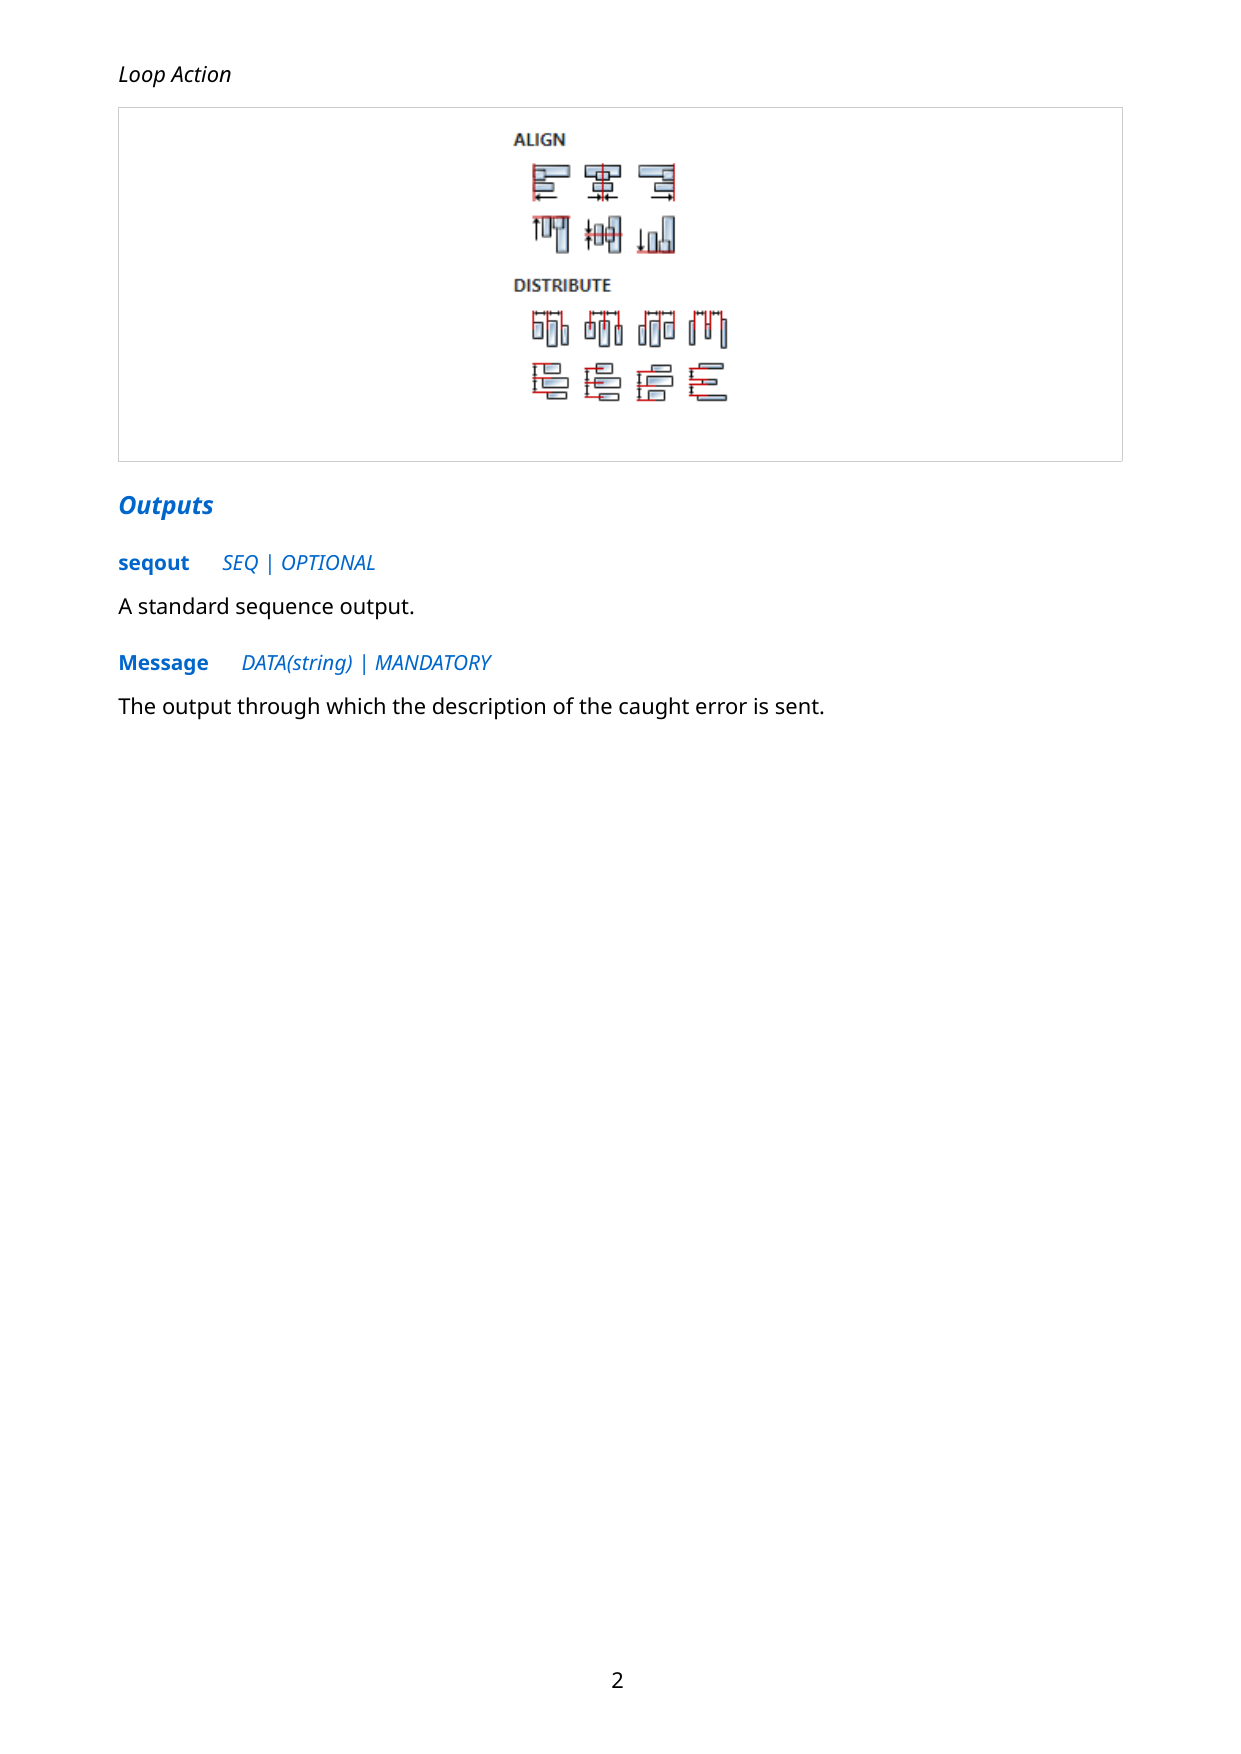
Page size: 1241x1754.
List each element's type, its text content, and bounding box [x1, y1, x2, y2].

text The output through which the description of the caught error is sent. [118, 691, 1122, 721]
text A standard sequence output. [118, 591, 1122, 621]
subtitle Outputs [118, 487, 1122, 522]
subtitle seqout SEQ | OPTIONAL [118, 548, 1122, 577]
table_cell [119, 414, 1122, 461]
picture [490, 124, 750, 414]
subtitle Message DATA(string) | MANDATORY [118, 648, 1122, 676]
table_cell [119, 108, 1122, 413]
